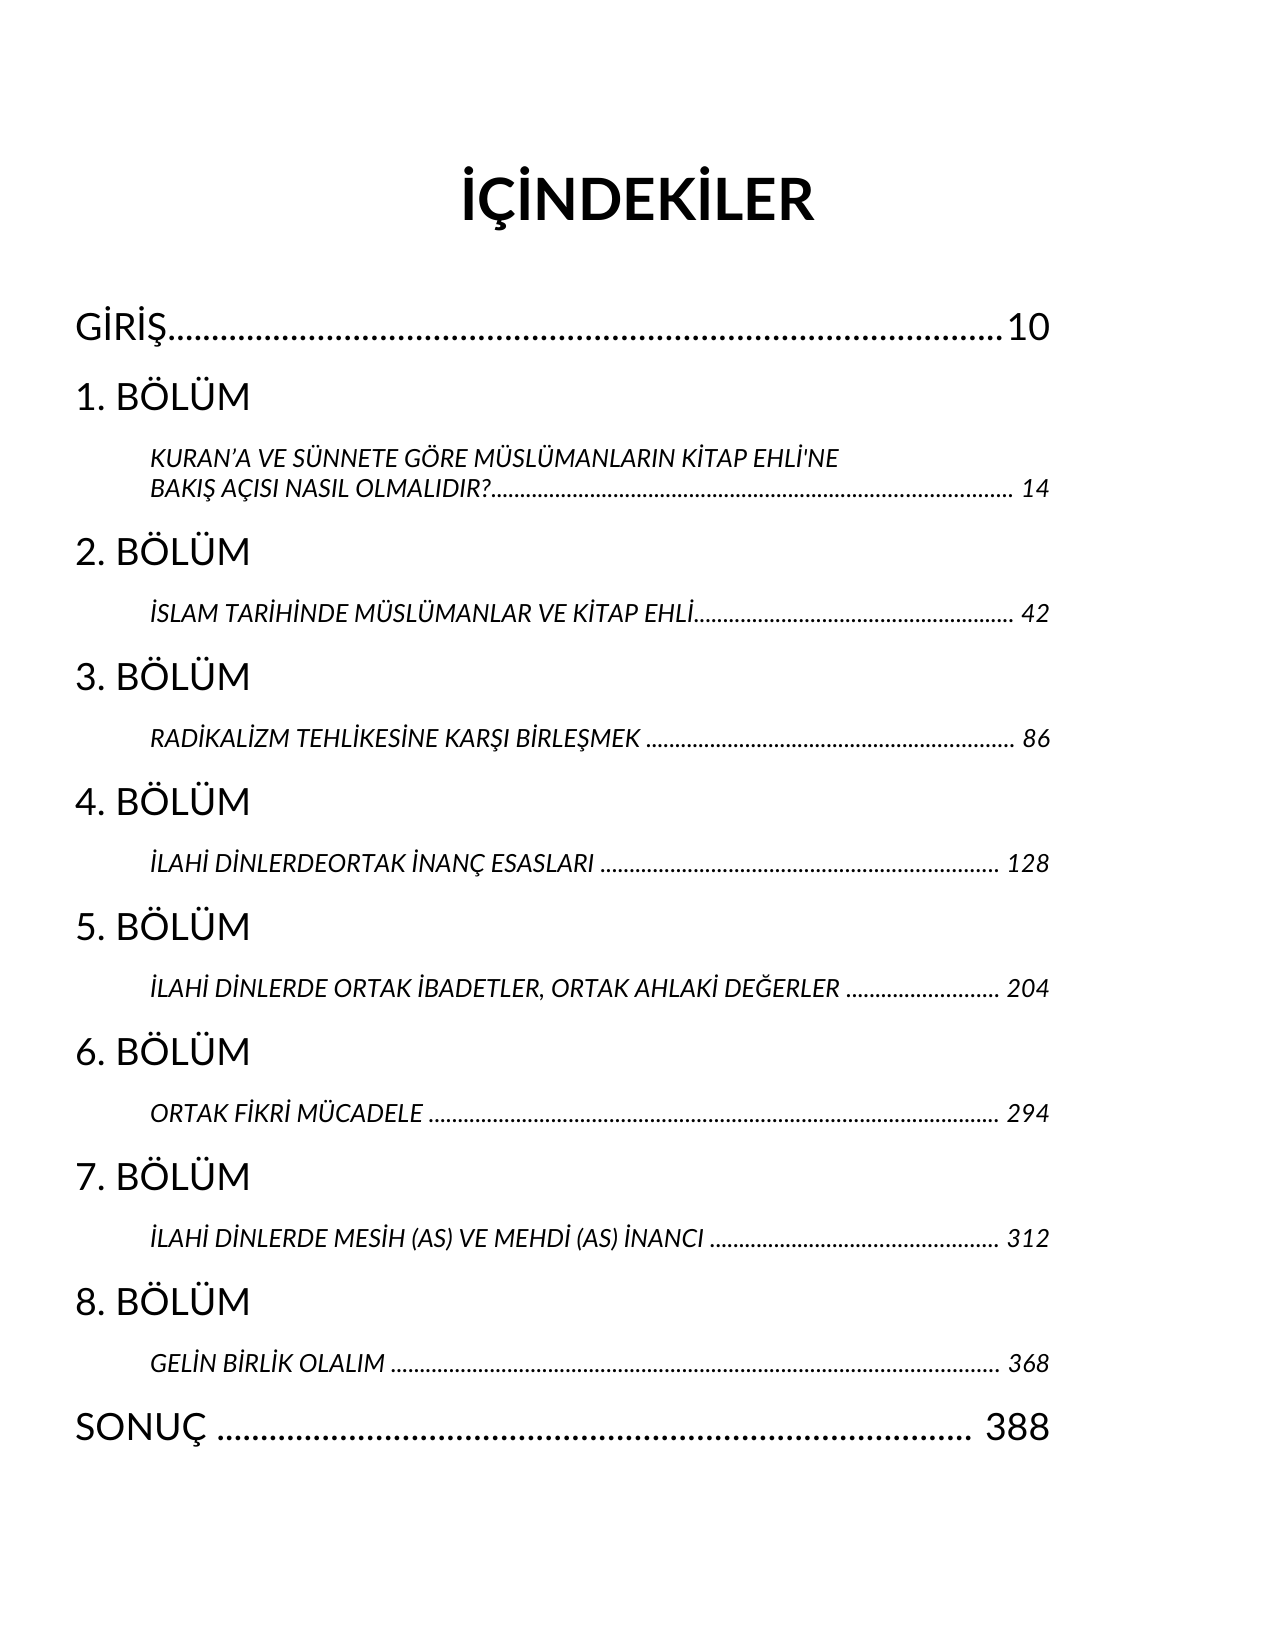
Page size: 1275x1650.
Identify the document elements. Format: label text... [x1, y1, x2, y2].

subtitle İÇİNDEKİLER [75, 162, 1200, 232]
subtitle 4. BÖLÜM [75, 778, 1200, 823]
subtitle KURAN’A VE SÜNNETE GÖRE MÜSLÜMANLARIN KİTAP EHLİ'NE BAKIŞ AÇISI NASIL OLMALIDIR? 14 [150, 443, 1200, 503]
subtitle 2. BÖLÜM [75, 528, 1200, 573]
subtitle SONUÇ 388 [75, 1403, 1200, 1448]
subtitle GİRİŞ 10 [75, 303, 1200, 348]
subtitle İSLAM TARİHİNDE MÜSLÜMANLAR VE KİTAP EHLİ 42 [150, 598, 1200, 628]
subtitle İLAHİ DİNLERDEORTAK İNANÇ ESASLARI 128 [150, 848, 1200, 878]
subtitle İLAHİ DİNLERDE ORTAK İBADETLER, ORTAK AHLAKİ DEĞERLER 204 [150, 973, 1200, 1003]
subtitle GELİN BİRLİK OLALIM 368 [150, 1348, 1200, 1378]
subtitle ORTAK FİKRİ MÜCADELE 294 [150, 1098, 1200, 1128]
subtitle 1. BÖLÜM [75, 373, 1200, 418]
subtitle RADİKALİZM TEHLİKESİNE KARŞI BİRLEŞMEK 86 [150, 723, 1200, 753]
subtitle 6. BÖLÜM [75, 1028, 1200, 1073]
subtitle İLAHİ DİNLERDE MESİH (AS) VE MEHDİ (AS) İNANCI 312 [150, 1223, 1200, 1253]
subtitle 8. BÖLÜM [75, 1278, 1200, 1323]
subtitle 5. BÖLÜM [75, 903, 1200, 948]
subtitle 7. BÖLÜM [75, 1153, 1200, 1198]
subtitle 3. BÖLÜM [75, 653, 1200, 698]
